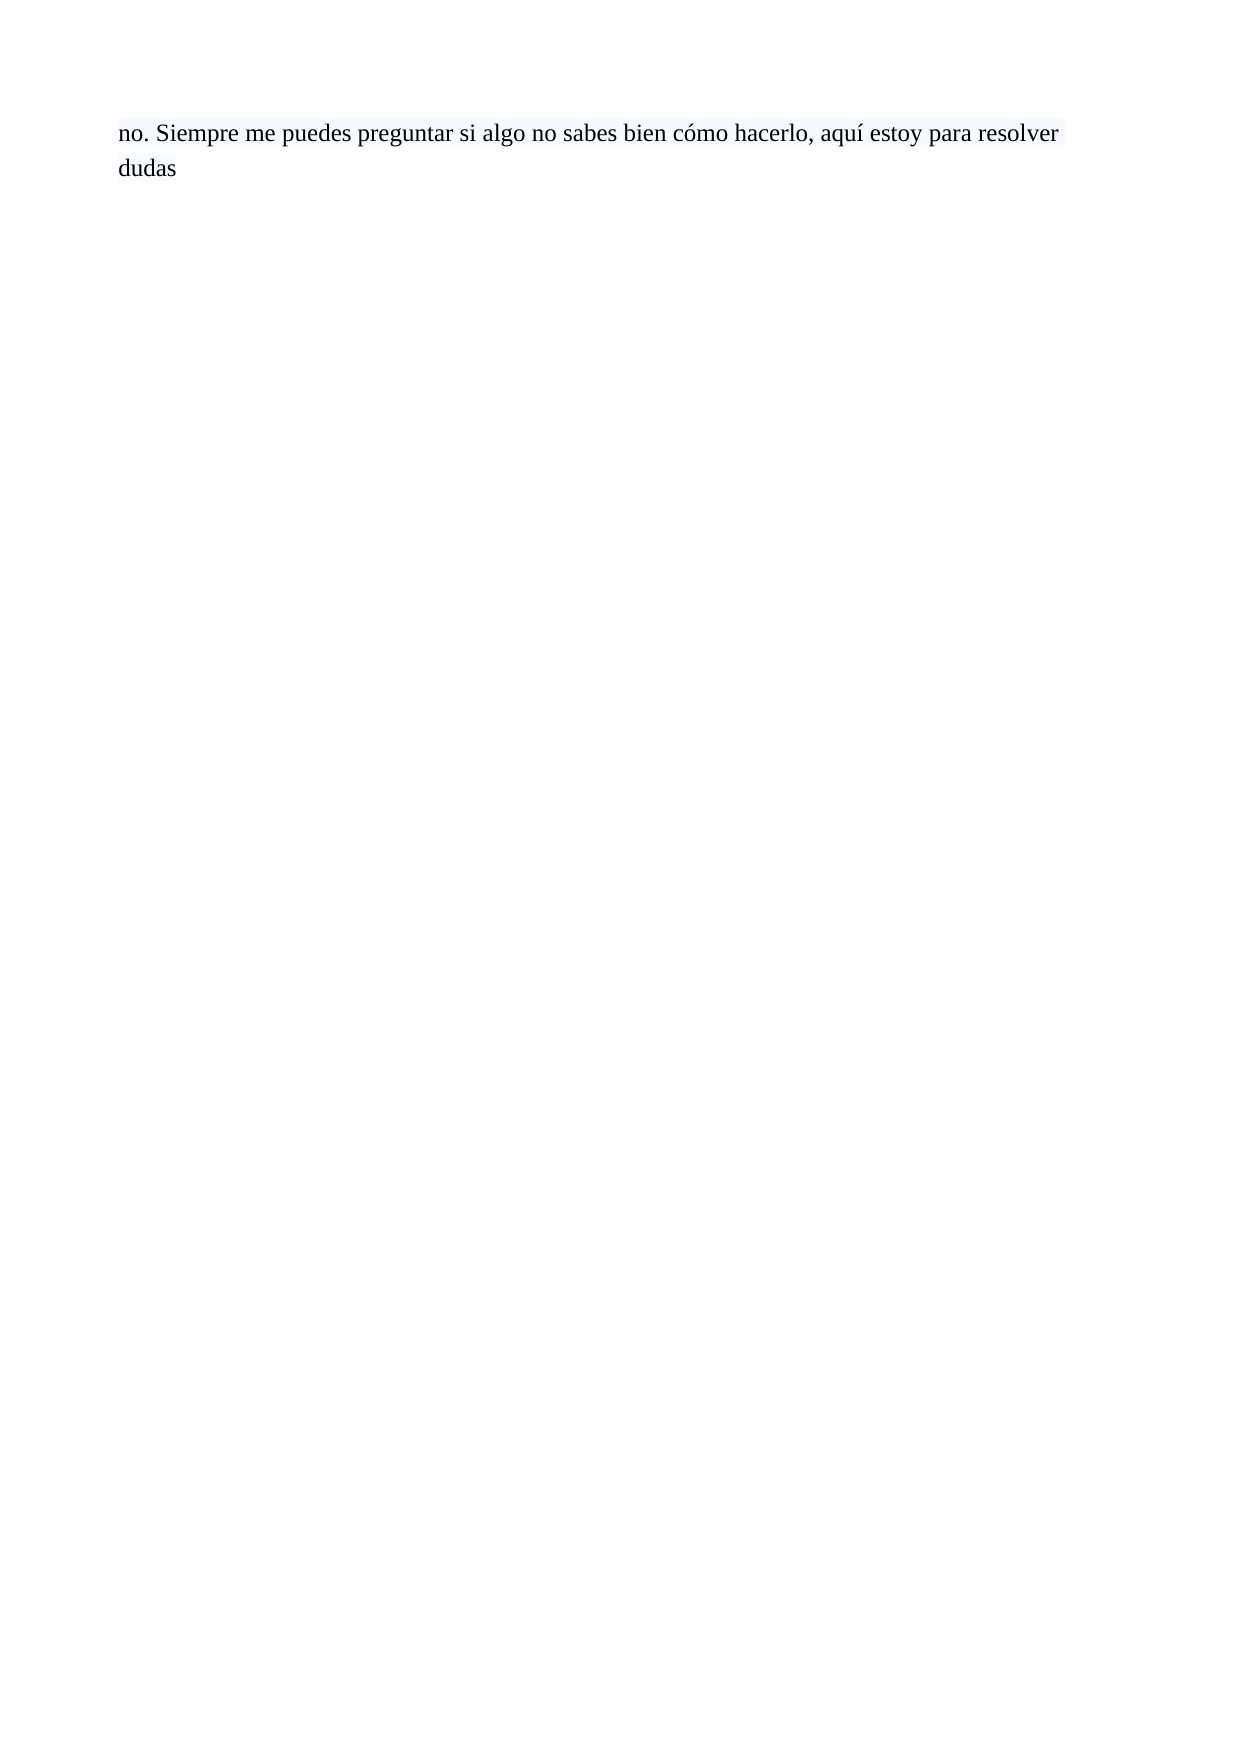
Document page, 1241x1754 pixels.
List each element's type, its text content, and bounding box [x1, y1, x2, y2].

text no. Siempre me puedes preguntar si algo no sabes bien cómo hacerlo, aquí estoy para resolver dudas [118, 118, 1122, 181]
